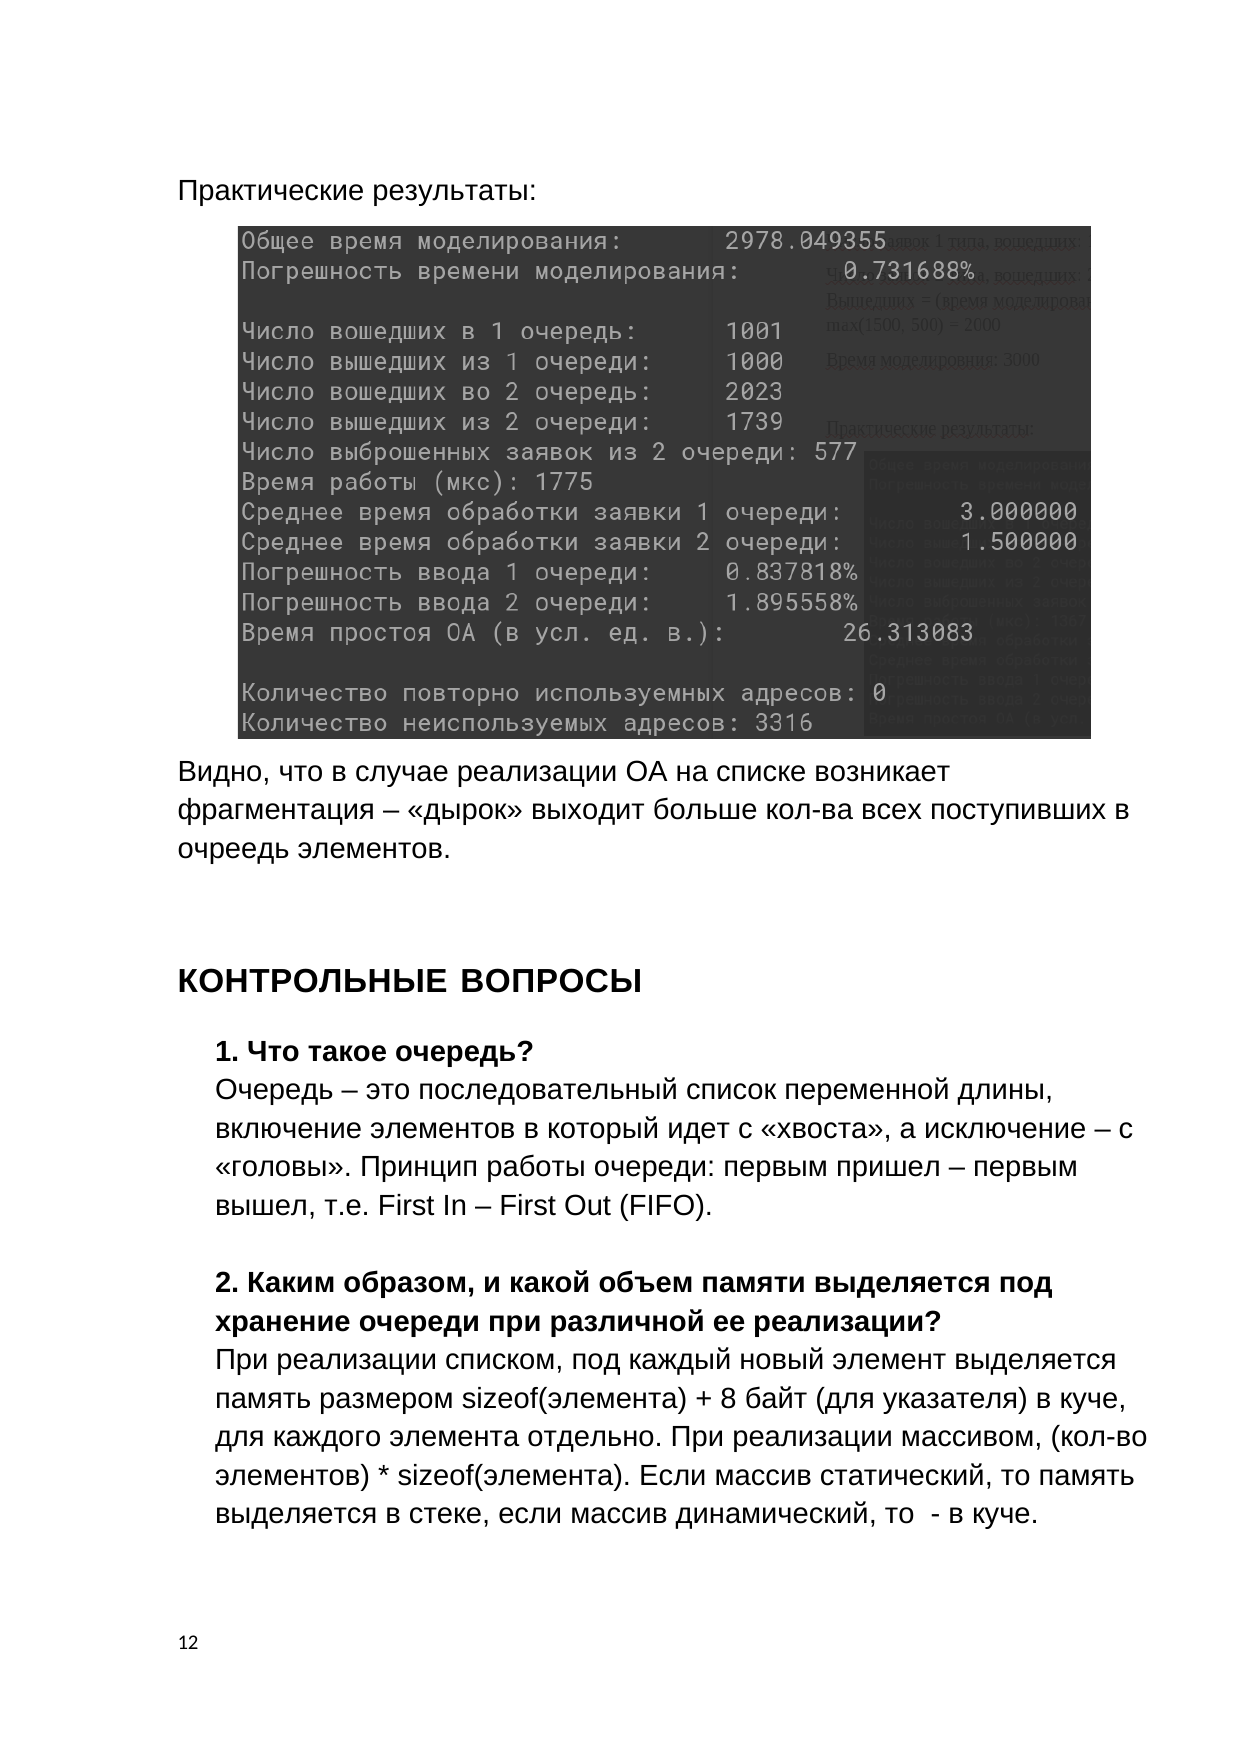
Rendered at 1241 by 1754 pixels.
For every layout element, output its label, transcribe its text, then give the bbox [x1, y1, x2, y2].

text Практические результаты: [177, 173, 1152, 207]
list 2. Каким образом, и какой объем памяти выделяется под хранение очереди при различной ее реализации? При реализации списком, под каждый новый элемент выделяется память размером sizeof(элемента) + 8 байт (для указателя) в куче, для каждого элемента отдельно. При реализации массивом, (кол-во элементов) * sizeof(элемента). Если массив статический, то память выделяется в стеке, если массив динамический, то - в куче. [215, 1265, 1152, 1530]
subtitle контрольные вопросы [177, 954, 1152, 1002]
list 1. Что такое очередь? Очередь – это последовательный список переменной длины, включение элементов в который идет с «хвоста», а исключение – с «головы». Принцип работы очереди: первым пришел – первым вышел, т.е. First In – First Out (FIFO). [215, 1034, 1152, 1222]
text Видно, что в случае реализации ОА на списке возникает фрагментация – «дырок» выходит больше кол-ва всех поступивших в очреедь элементов. [177, 754, 1152, 864]
picture [237, 226, 1091, 739]
